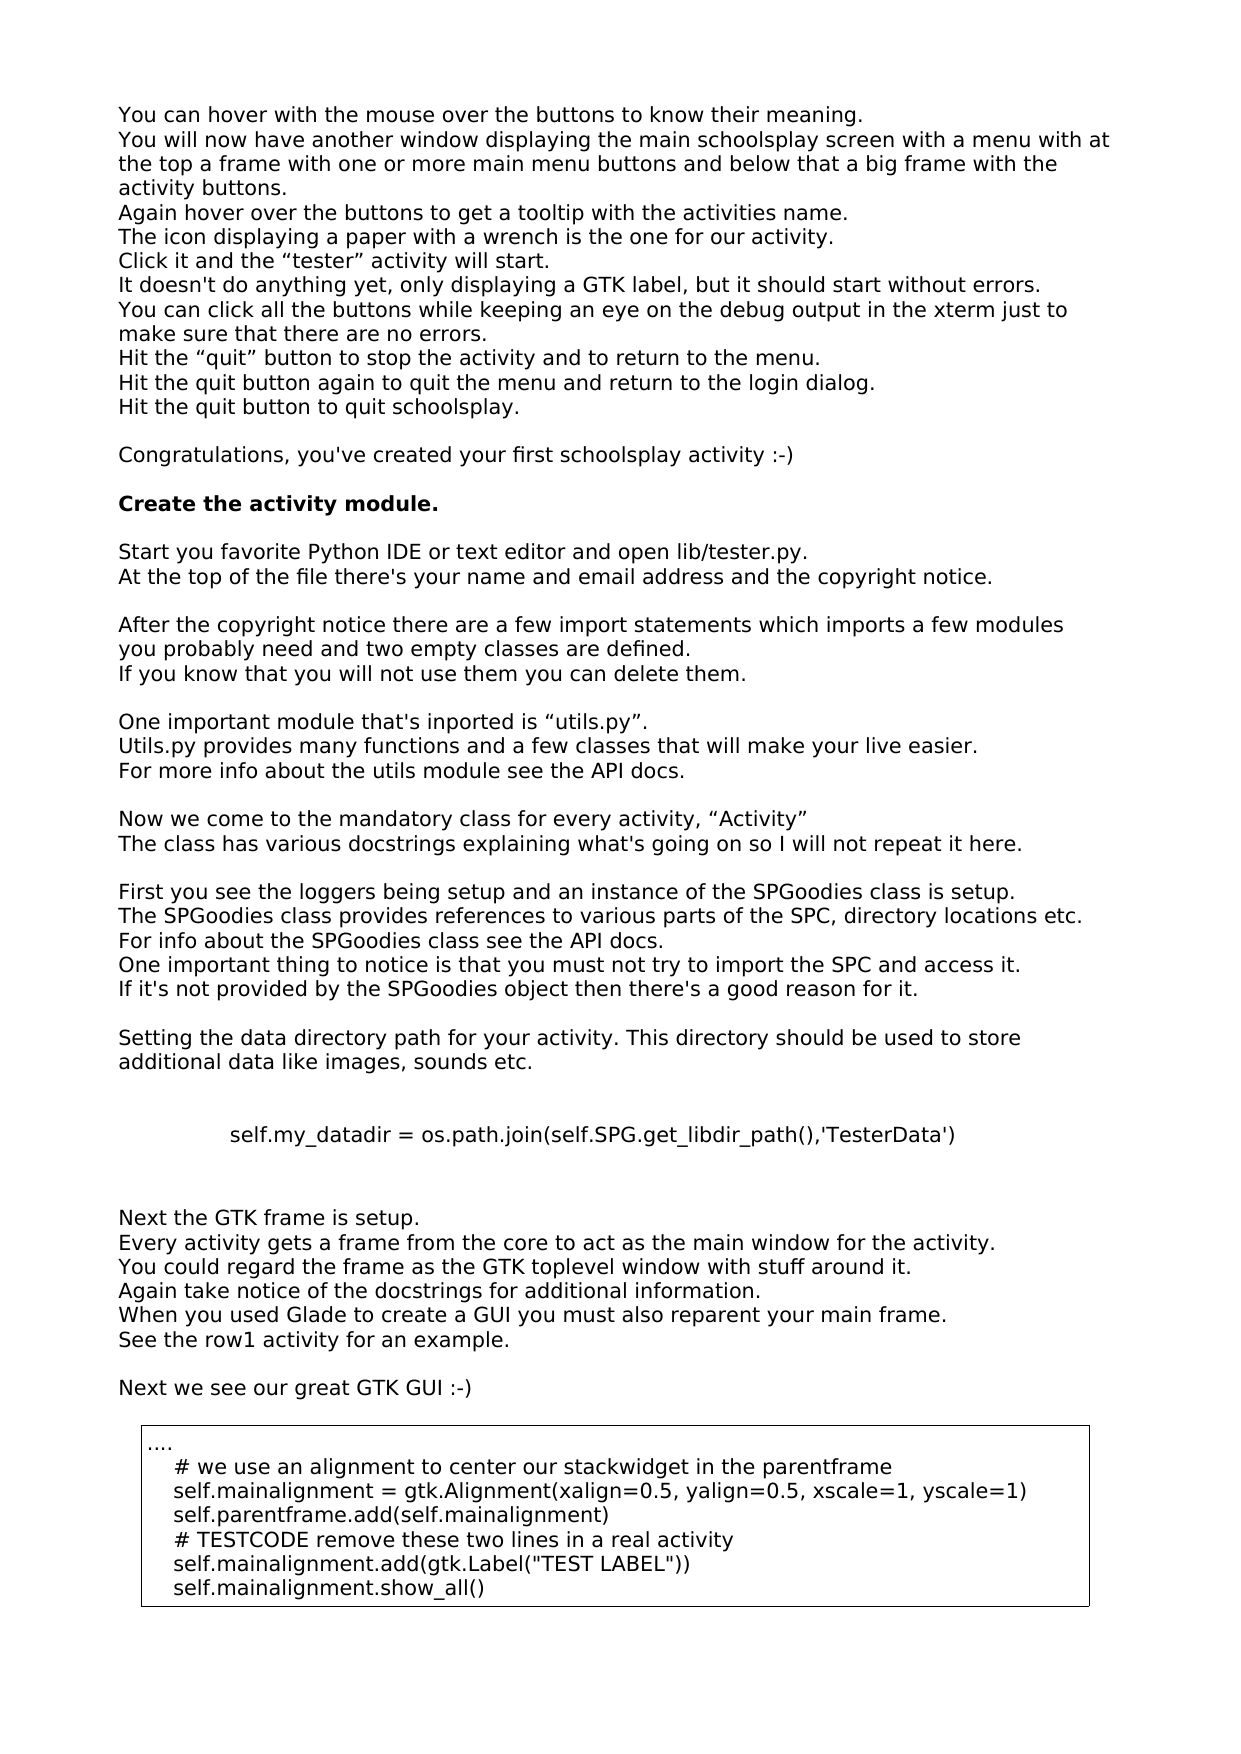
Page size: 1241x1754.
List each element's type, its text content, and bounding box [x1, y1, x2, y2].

text Start you favorite Python IDE or text editor and open lib/tester.py. [118, 540, 1122, 565]
text you probably need and two empty classes are defined. [118, 637, 1122, 662]
text Again hover over the buttons to get a tooltip with the activities name. [118, 201, 1122, 225]
text Hit the quit button again to quit the menu and return to the login dialog. [118, 371, 1122, 395]
text Hit the “quit” button to stop the activity and to return to the menu. [118, 346, 1122, 371]
text It doesn't do anything yet, only displaying a GTK label, but it should start without errors. [118, 273, 1122, 298]
text The class has various docstrings explaining what's going on so I will not repeat it here. [118, 832, 1122, 856]
text Setting the data directory path for your activity. This directory should be used to store additional data like images, sounds etc. [118, 1026, 1122, 1074]
text Again take notice of the docstrings for additional information. [118, 1279, 1122, 1303]
text You can hover with the mouse over the buttons to know their meaning. [118, 103, 1122, 128]
text If it's not provided by the SPGoodies object then there's a good reason for it. [118, 977, 1122, 1002]
text For more info about the utils module see the API docs. [118, 759, 1122, 783]
text You will now have another window displaying the main schoolsplay screen with a menu with at the top a frame with one or more main menu buttons and below that a big frame with the activity buttons. [118, 128, 1122, 201]
text At the top of the file there's your name and email address and the copyright notice. [118, 565, 1122, 589]
text Next the GTK frame is setup. [118, 1206, 1122, 1231]
text For info about the SPGoodies class see the API docs. [118, 929, 1122, 953]
text Hit the quit button to quit schoolsplay. [118, 395, 1122, 419]
text If you know that you will not use them you can delete them. [118, 662, 1122, 686]
table_header self.my_datadir = os.path.join(self.SPG.get_libdir_path(),'TesterData') [217, 1099, 1013, 1171]
text The icon displaying a paper with a wrench is the one for our activity. [118, 225, 1122, 249]
table_header .... # we use an alignment to center our stackwidget in the parentframe self.mainalignment = gtk.Alignment(xalign=0.5, yalign=0.5, xscale=1, yscale=1) self.parentframe.add(self.mainalignment) # TESTCODE remove these two lines in a real activity self.mainalignment.add(gtk.Label("TEST LABEL")) self.mainalignment.show_all() [142, 1426, 1089, 1606]
text You could regard the frame as the GTK toplevel window with stuff around it. [118, 1255, 1122, 1279]
text After the copyright notice there are a few import statements which imports a few modules [118, 613, 1122, 637]
text When you used Glade to create a GUI you must also reparent your main frame. [118, 1303, 1122, 1328]
text See the row1 activity for an example. [118, 1328, 1122, 1352]
text One important module that's inported is “utils.py”. [118, 710, 1122, 734]
text The SPGoodies class provides references to various parts of the SPC, directory locations etc. [118, 904, 1122, 929]
text Click it and the “tester” activity will start. [118, 249, 1122, 273]
text First you see the loggers being setup and an instance of the SPGoodies class is setup. [118, 880, 1122, 904]
text Now we come to the mandatory class for every activity, “Activity” [118, 807, 1122, 832]
text Next we see our great GTK GUI :-) [118, 1376, 1122, 1400]
text Congratulations, you've created your first schoolsplay activity :-) [118, 443, 1122, 468]
text Utils.py provides many functions and a few classes that will make your live easier. [118, 734, 1122, 759]
text Create the activity module. [118, 492, 1122, 516]
text Every activity gets a frame from the core to act as the main window for the activity. [118, 1231, 1122, 1255]
text You can click all the buttons while keeping an eye on the debug output in the xterm just to make sure that there are no errors. [118, 298, 1122, 346]
text One important thing to notice is that you must not try to import the SPC and access it. [118, 953, 1122, 977]
